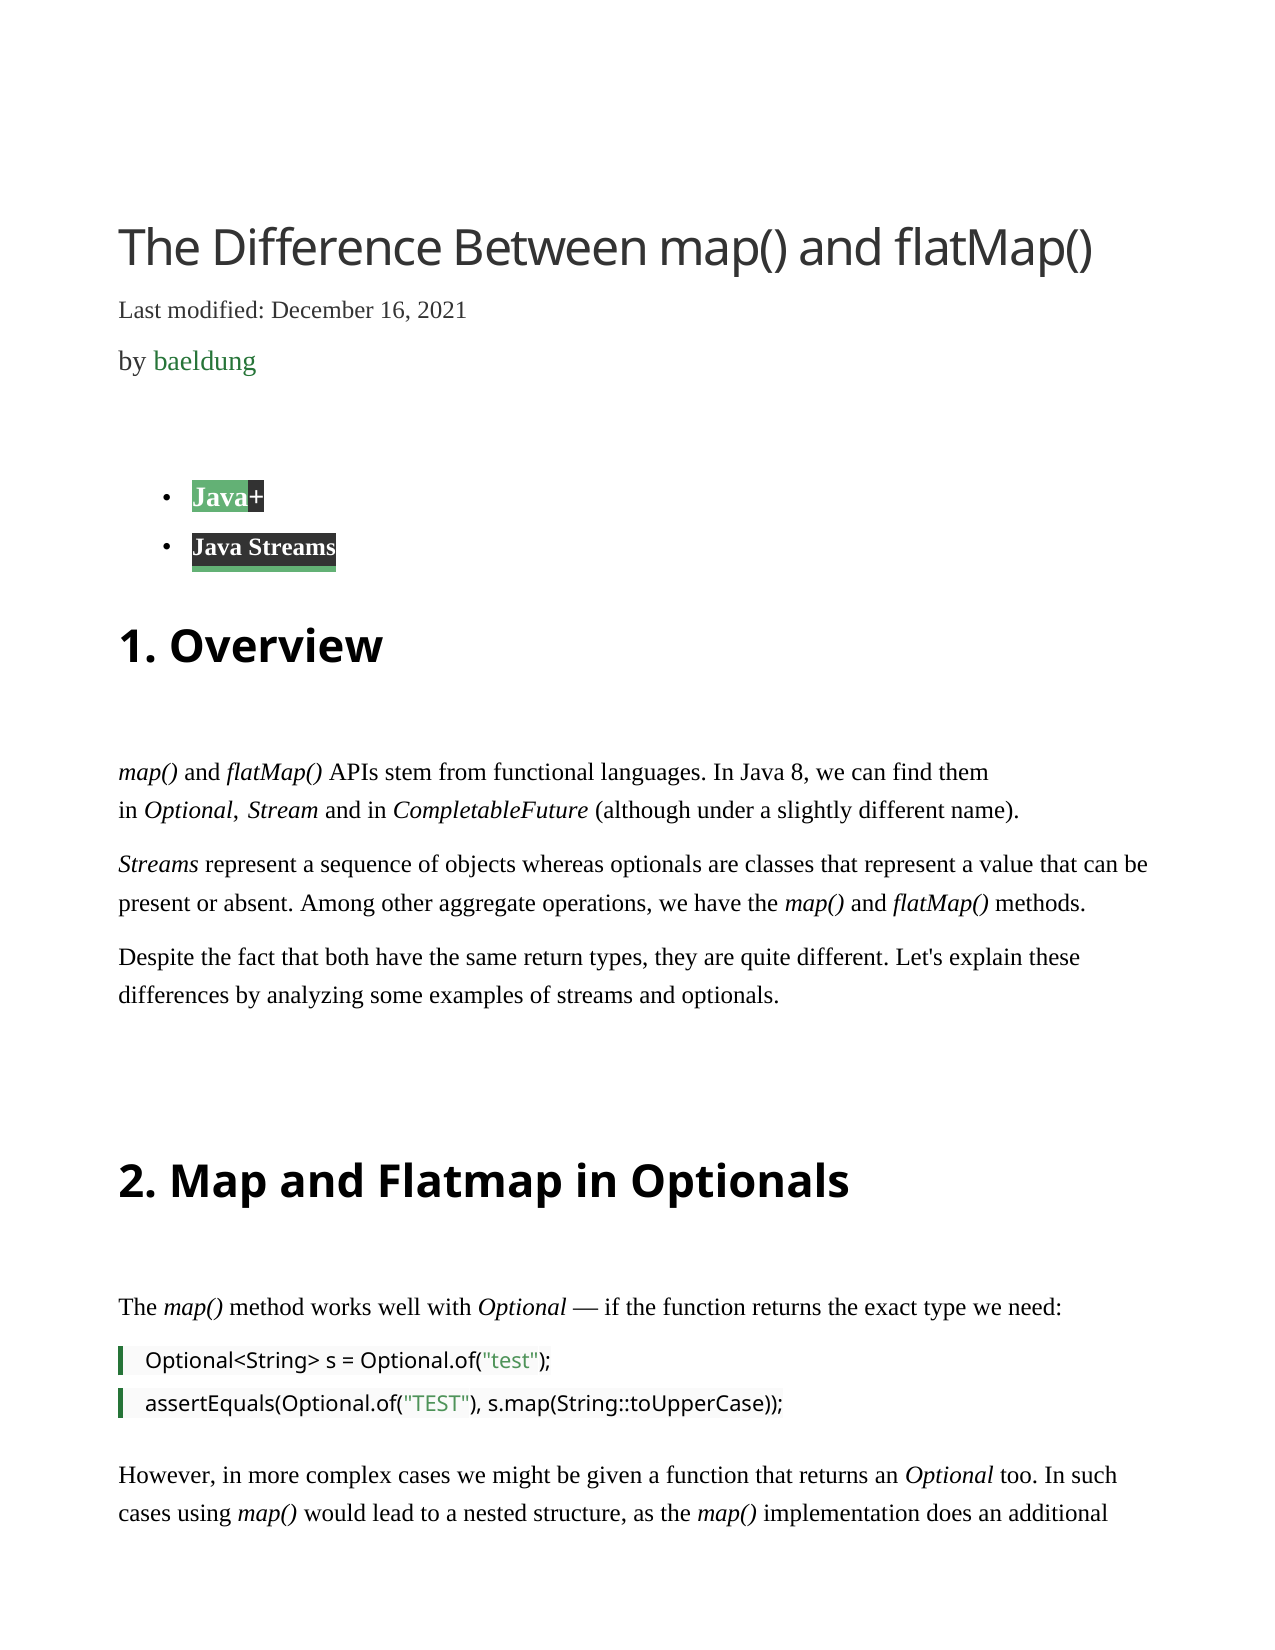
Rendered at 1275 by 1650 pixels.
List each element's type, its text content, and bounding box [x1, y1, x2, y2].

list Java+ [162, 479, 1157, 512]
text The map() method works well with Optional — if the function returns the exact type we need: [118, 1292, 1157, 1320]
list Java Streams [162, 532, 1157, 572]
subtitle 1. Overview [118, 614, 1157, 676]
text Optional<String> s = Optional.of("test"); [123, 1346, 1157, 1375]
text by baeldung [118, 344, 1157, 377]
text However, in more complex cases we might be given a function that returns an Optional too. In such cases using map() would lead to a nested structure, as the map() implementation does an additional [118, 1460, 1157, 1527]
text assertEquals(Optional.of("TEST"), s.map(String::toUpperCase)); [123, 1388, 1157, 1418]
subtitle The Difference Between map() and flatMap() [118, 212, 1157, 280]
subtitle 2. Map and Flatmap in Optionals [118, 1149, 1157, 1211]
text map() and flatMap() APIs stem from functional languages. In Java 8, we can find them in Optional, Stream and in CompletableFuture (although under a slightly different name). [118, 757, 1157, 824]
text Last modified: December 16, 2021 [118, 296, 1157, 324]
text Despite the fact that both have the same return types, they are quite different. Let's explain these differences by analyzing some examples of streams and optionals. [118, 942, 1157, 1008]
text Streams represent a sequence of objects whereas optionals are classes that represent a value that can be present or absent. Among other aggregate operations, we have the map() and flatMap() methods. [118, 849, 1157, 916]
